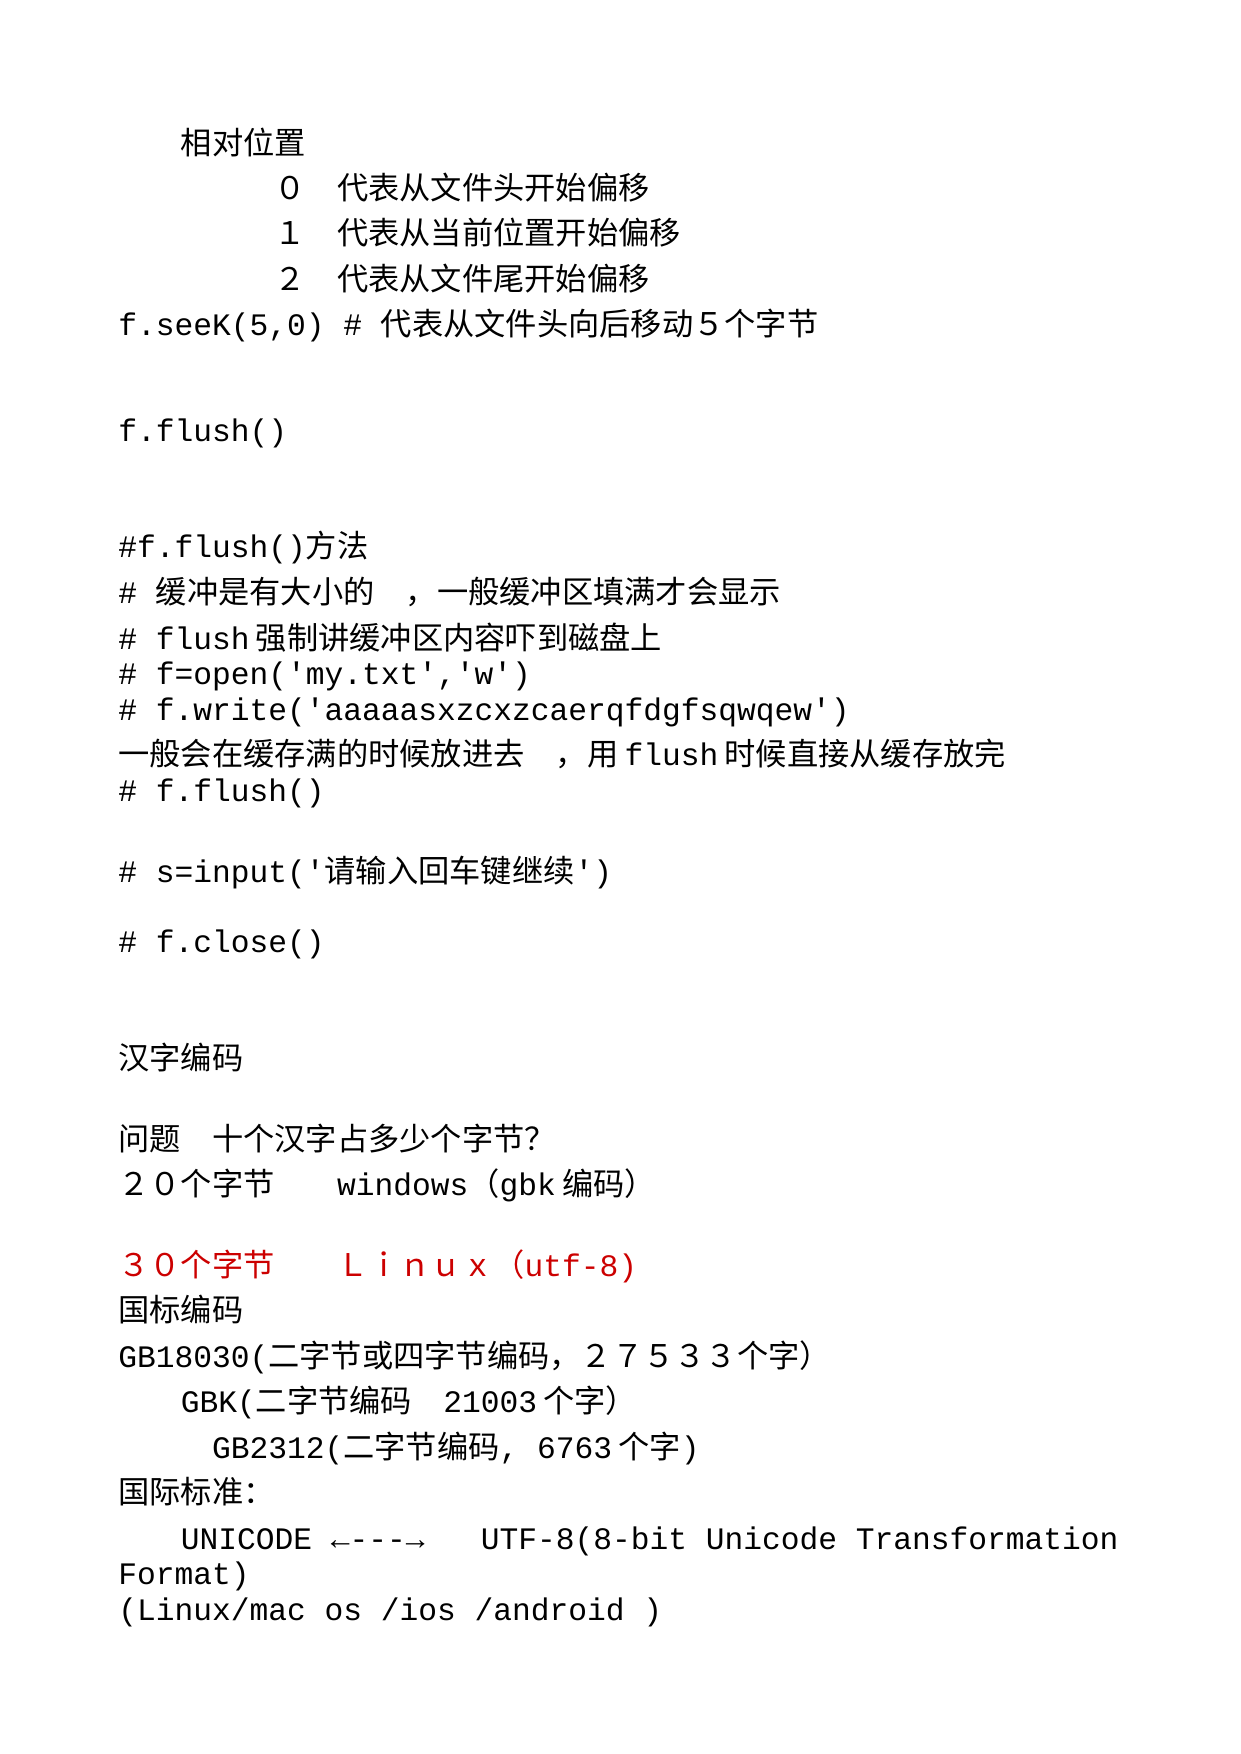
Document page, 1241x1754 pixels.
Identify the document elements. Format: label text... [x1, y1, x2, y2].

text ０ 代表从文件头开始偏移 [118, 163, 1122, 208]
text 国际标准： [118, 1468, 1122, 1513]
text f.seeK(5,0) # 代表从文件头向后移动５个字节 [118, 299, 1122, 344]
text # f.write('aaaaasxzcxzcaerqfdgfsqwqew') [118, 694, 1122, 729]
text ２ 代表从文件尾开始偏移 [118, 254, 1122, 299]
text #f.flush()方法 [118, 522, 1122, 567]
text 相对位置 [118, 118, 1122, 163]
text # s=input('请输入回车键继续') [118, 846, 1122, 891]
text GBK(二字节编码 21003个字） [118, 1376, 1122, 1422]
text # f.flush() [118, 775, 1122, 810]
text # flush强制讲缓冲区内容吓到磁盘上 [118, 613, 1122, 658]
text UNICODE ←---→ UTF-8(8-bit Unicode Transformation Format) [118, 1513, 1122, 1594]
text # f.close() [118, 927, 1122, 962]
text 国标编码 [118, 1286, 1122, 1331]
text # f=open('my.txt','w') [118, 658, 1122, 694]
text 一般会在缓存满的时候放进去 ，用flush时候直接从缓存放完 [118, 729, 1122, 775]
text GB2312(二字节编码, 6763个字) [118, 1422, 1122, 1468]
text GB18030(二字节或四字节编码，２７５３３个字） [118, 1331, 1122, 1376]
text 问题 十个汉字占多少个字节？ [118, 1114, 1122, 1159]
text 汉字编码 [118, 1033, 1122, 1078]
text １ 代表从当前位置开始偏移 [118, 208, 1122, 254]
text (Linux/mac os /ios /android ) [118, 1594, 1122, 1629]
text ２０个字节 windows（gbk编码） [118, 1159, 1122, 1204]
text ３０个字节 Ｌｉｎｕｘ（utf-8) [118, 1240, 1122, 1286]
text # 缓冲是有大小的 ，一般缓冲区填满才会显示 [118, 567, 1122, 613]
text f.flush() [118, 415, 1122, 451]
